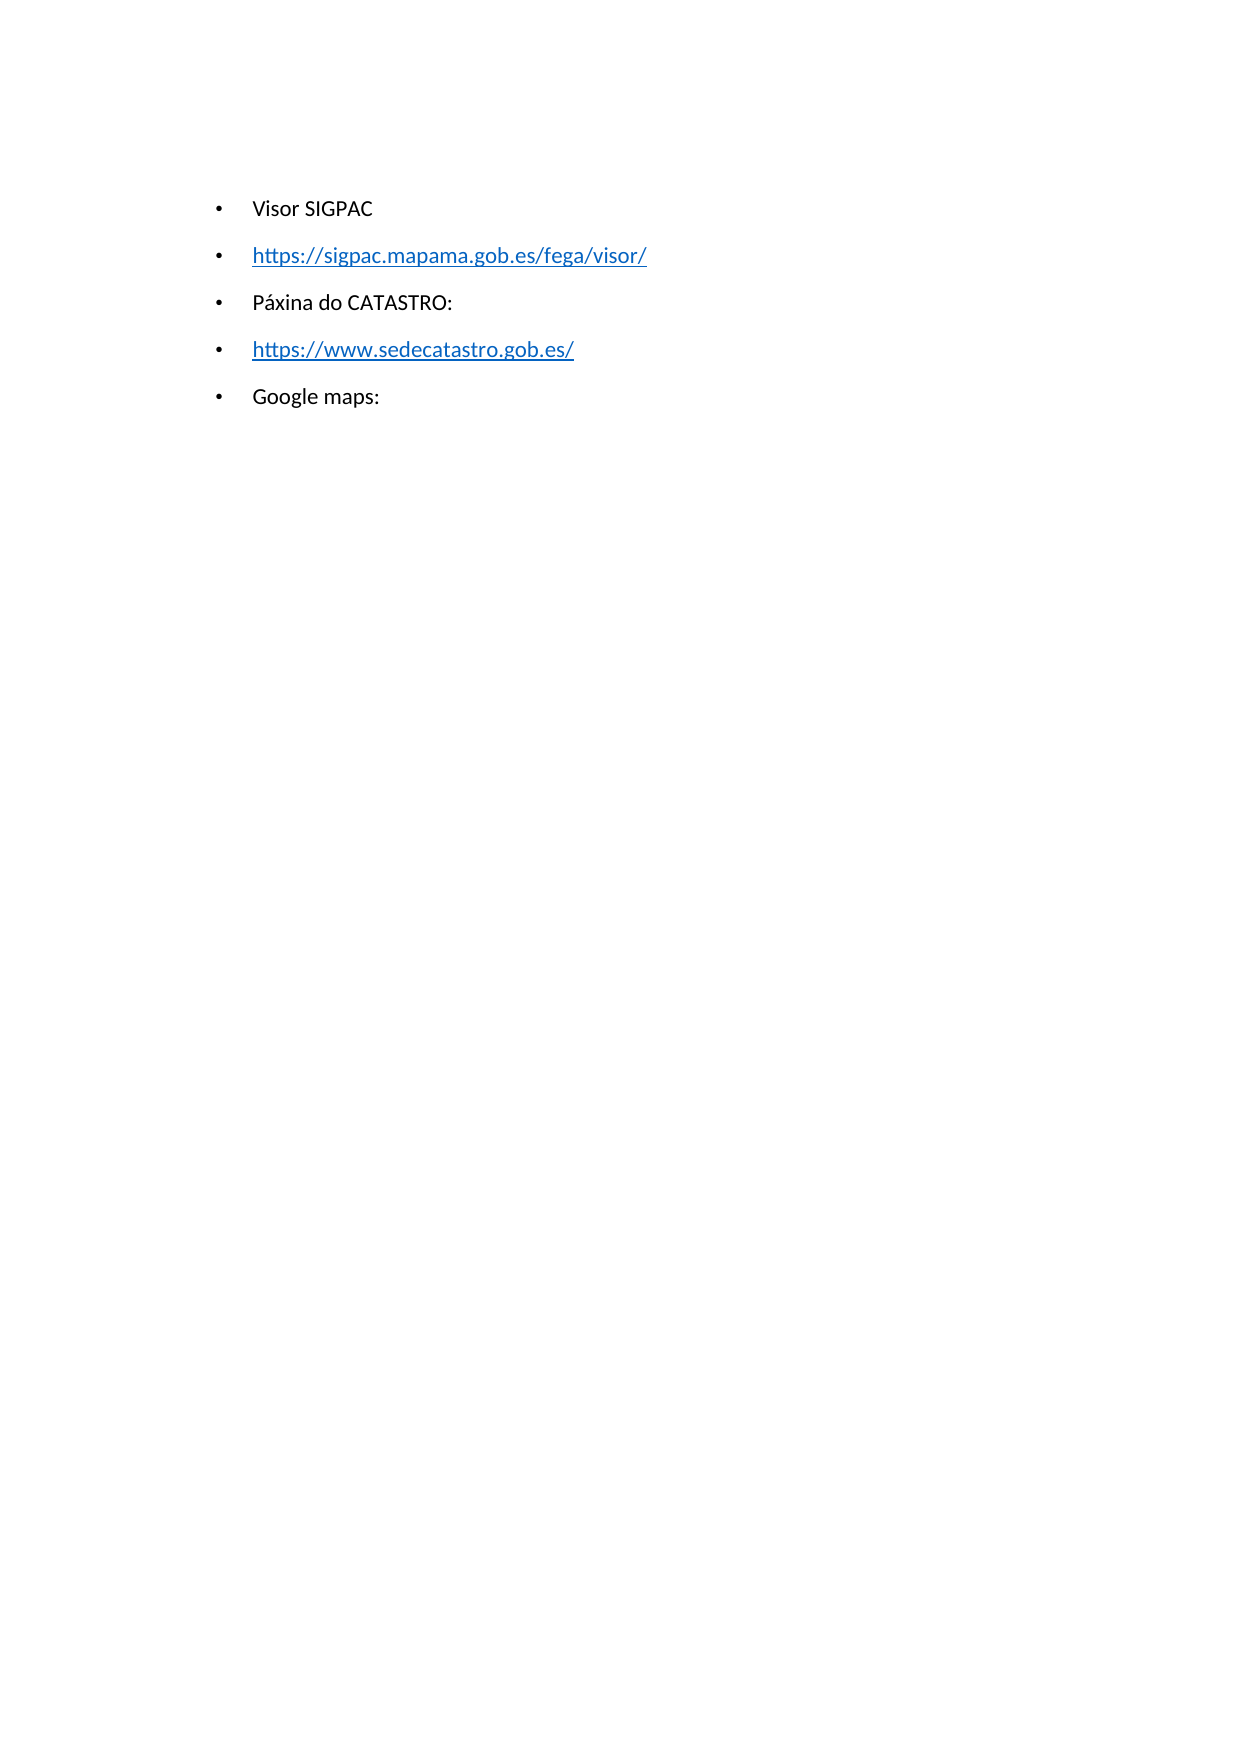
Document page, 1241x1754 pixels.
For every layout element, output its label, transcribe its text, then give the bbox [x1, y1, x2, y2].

list Visor SIGPAC [215, 194, 1063, 222]
list Google maps: [215, 382, 1063, 410]
list https://sigpac.mapama.gob.es/fega/visor/ [215, 241, 1063, 269]
list https://www.sedecatastro.gob.es/ [215, 335, 1063, 363]
list Páxina do CATASTRO: [215, 288, 1063, 316]
